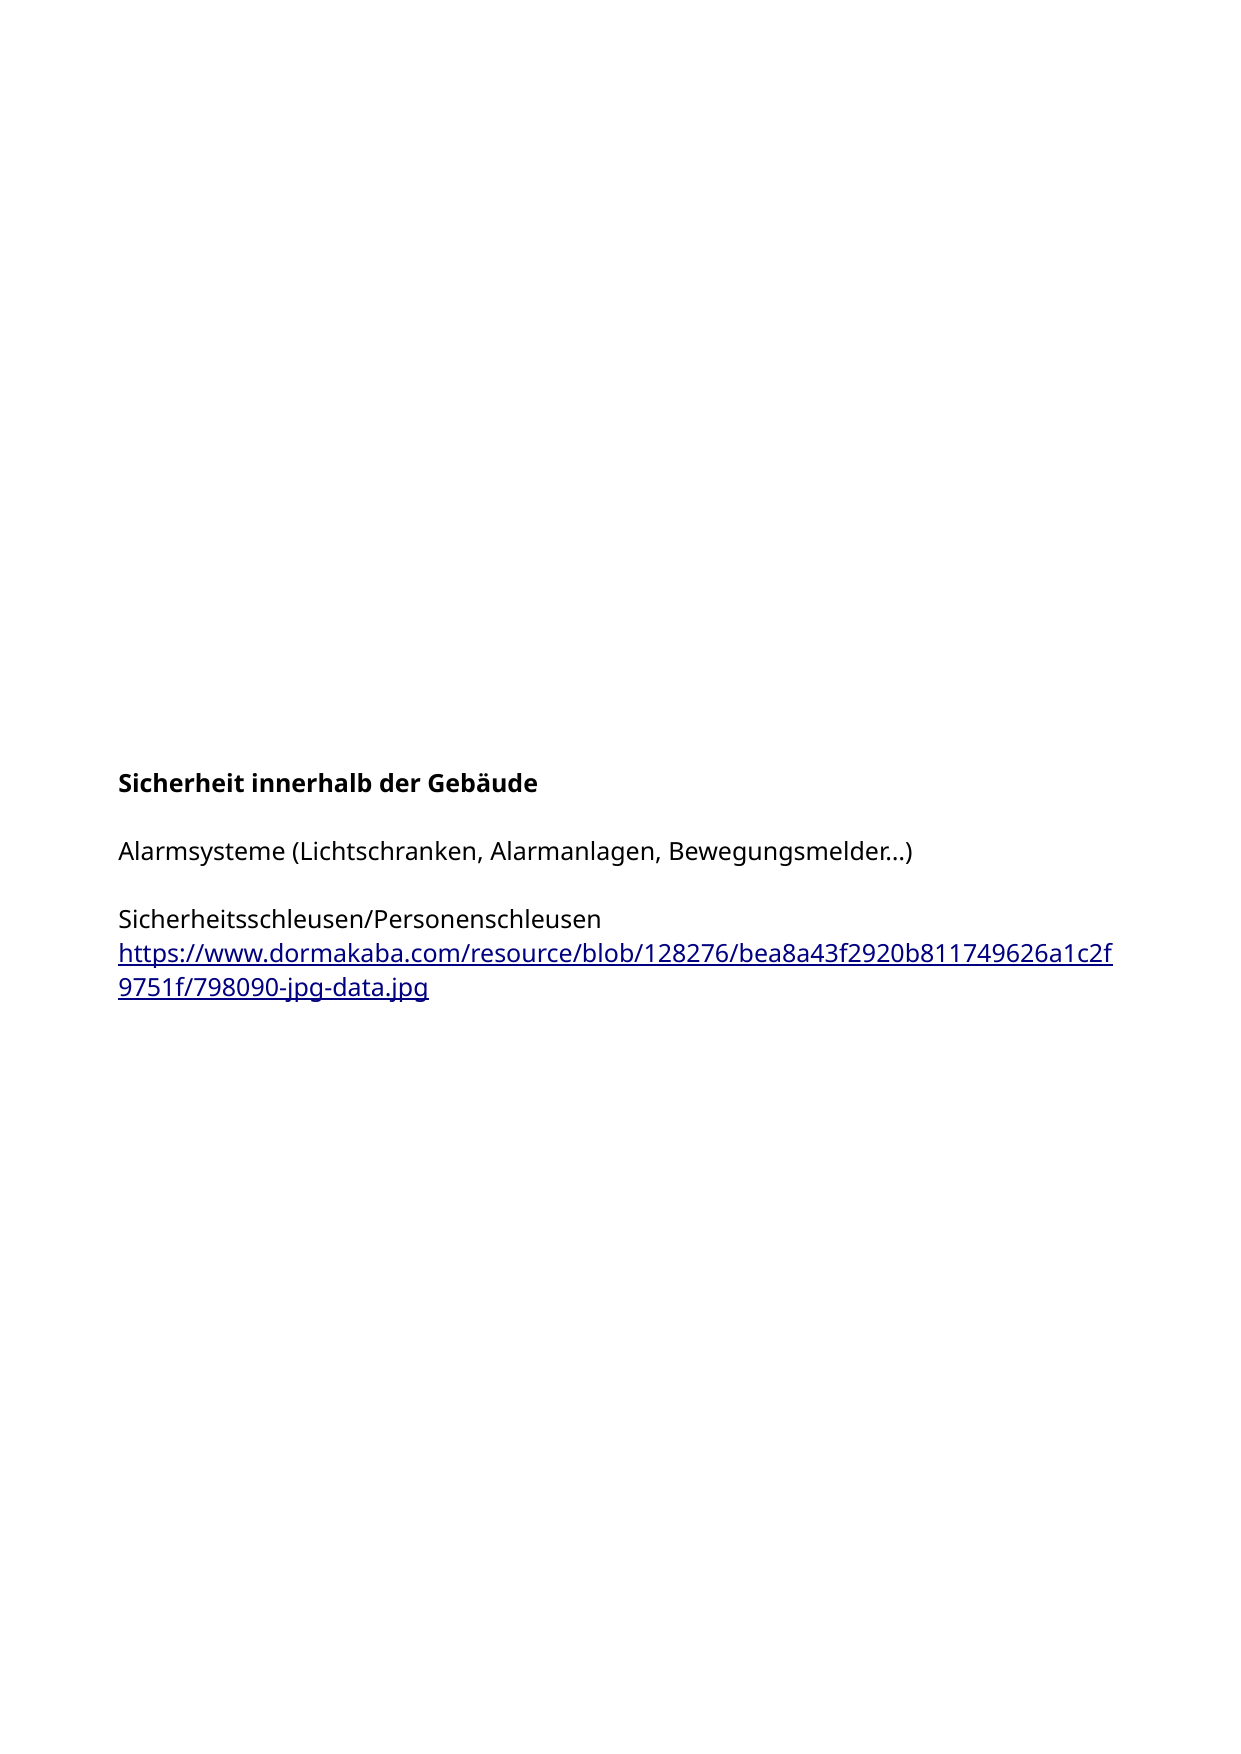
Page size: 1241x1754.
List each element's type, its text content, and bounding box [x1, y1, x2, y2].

text Sicherheit innerhalb der Gebäude [118, 118, 1122, 799]
text Alarmsysteme (Lichtschranken, Alarmanlagen, Bewegungsmelder…) Sicherheitsschleusen/Personenschleusen https://www.dormakaba.com/resource/blob/128276/bea8a43f2920b811749626a1c2f9751f/798090-jpg-data.jpg [118, 799, 1122, 1038]
